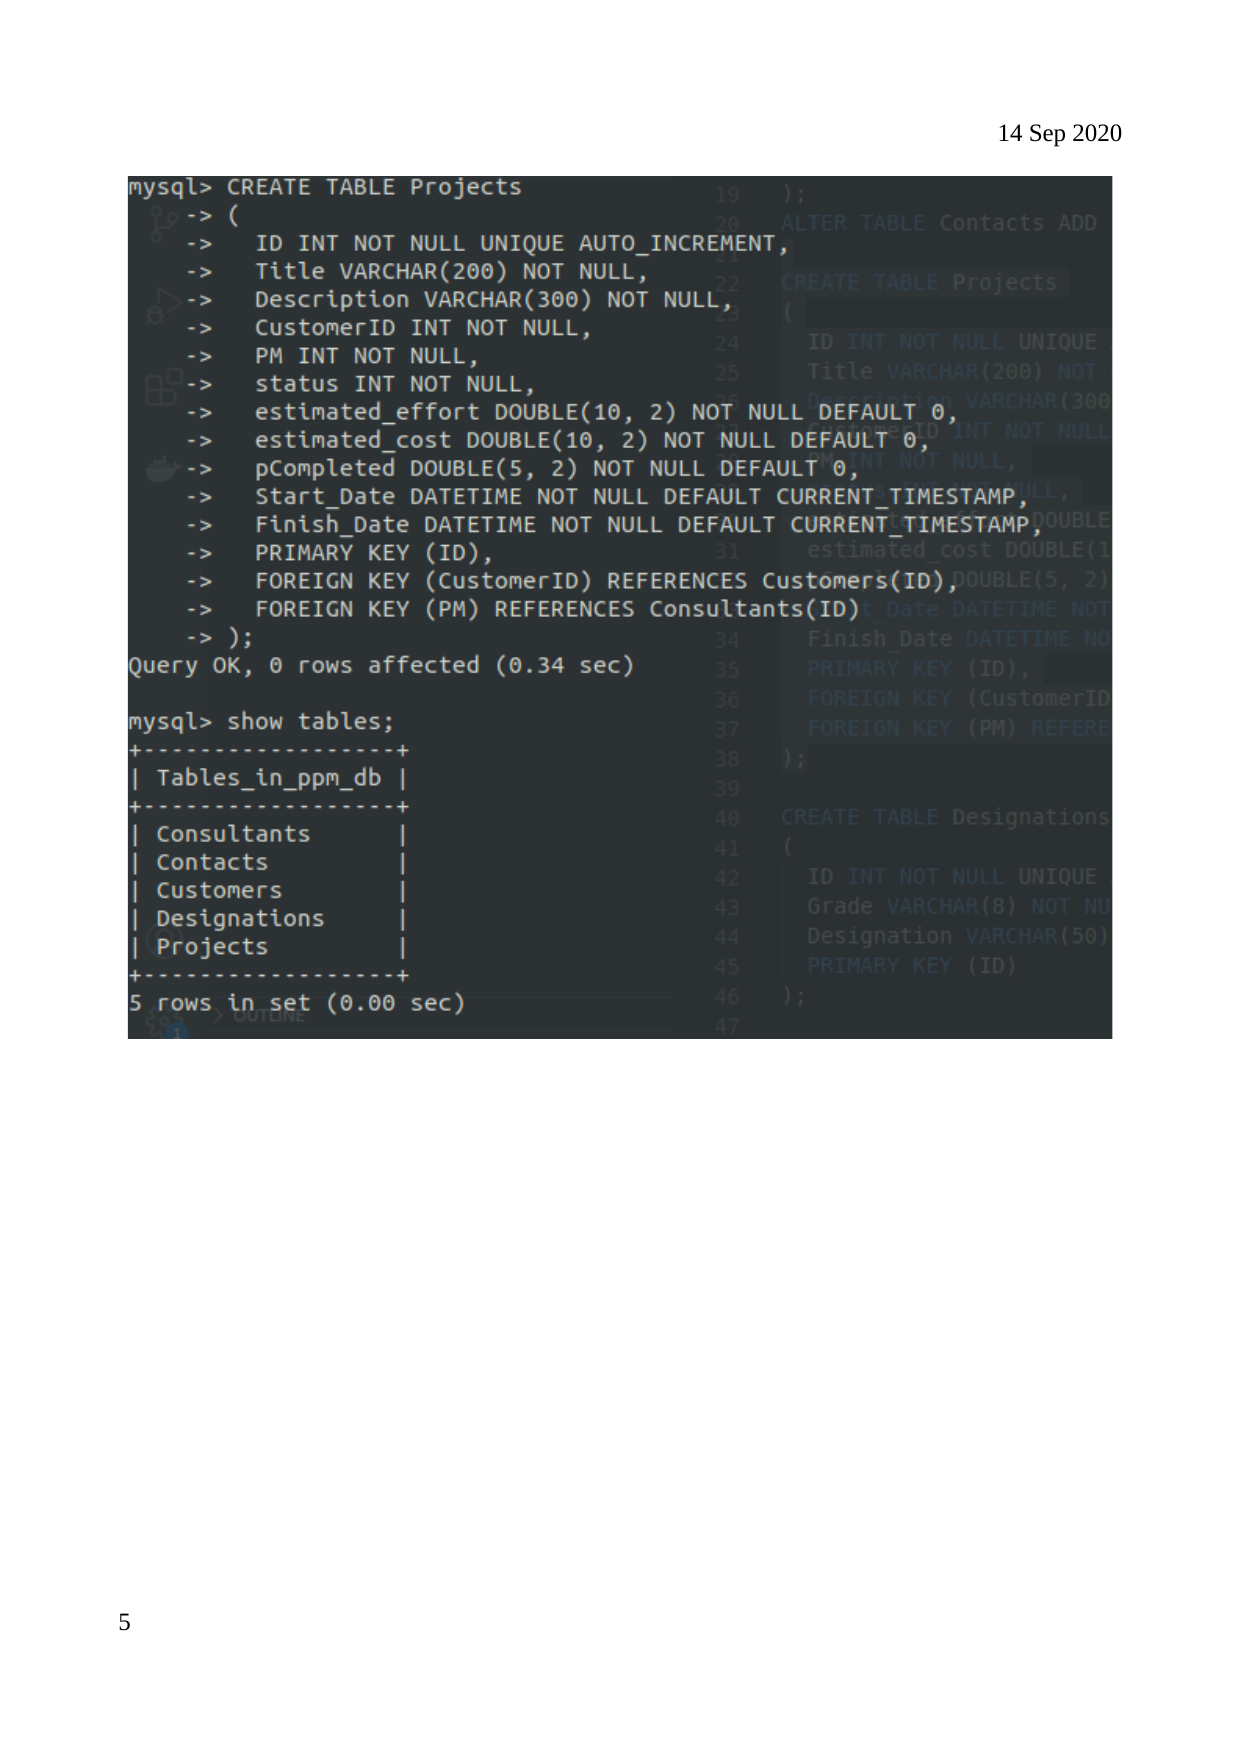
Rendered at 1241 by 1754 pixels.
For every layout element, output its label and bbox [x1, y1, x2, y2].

picture [127, 176, 1113, 1039]
